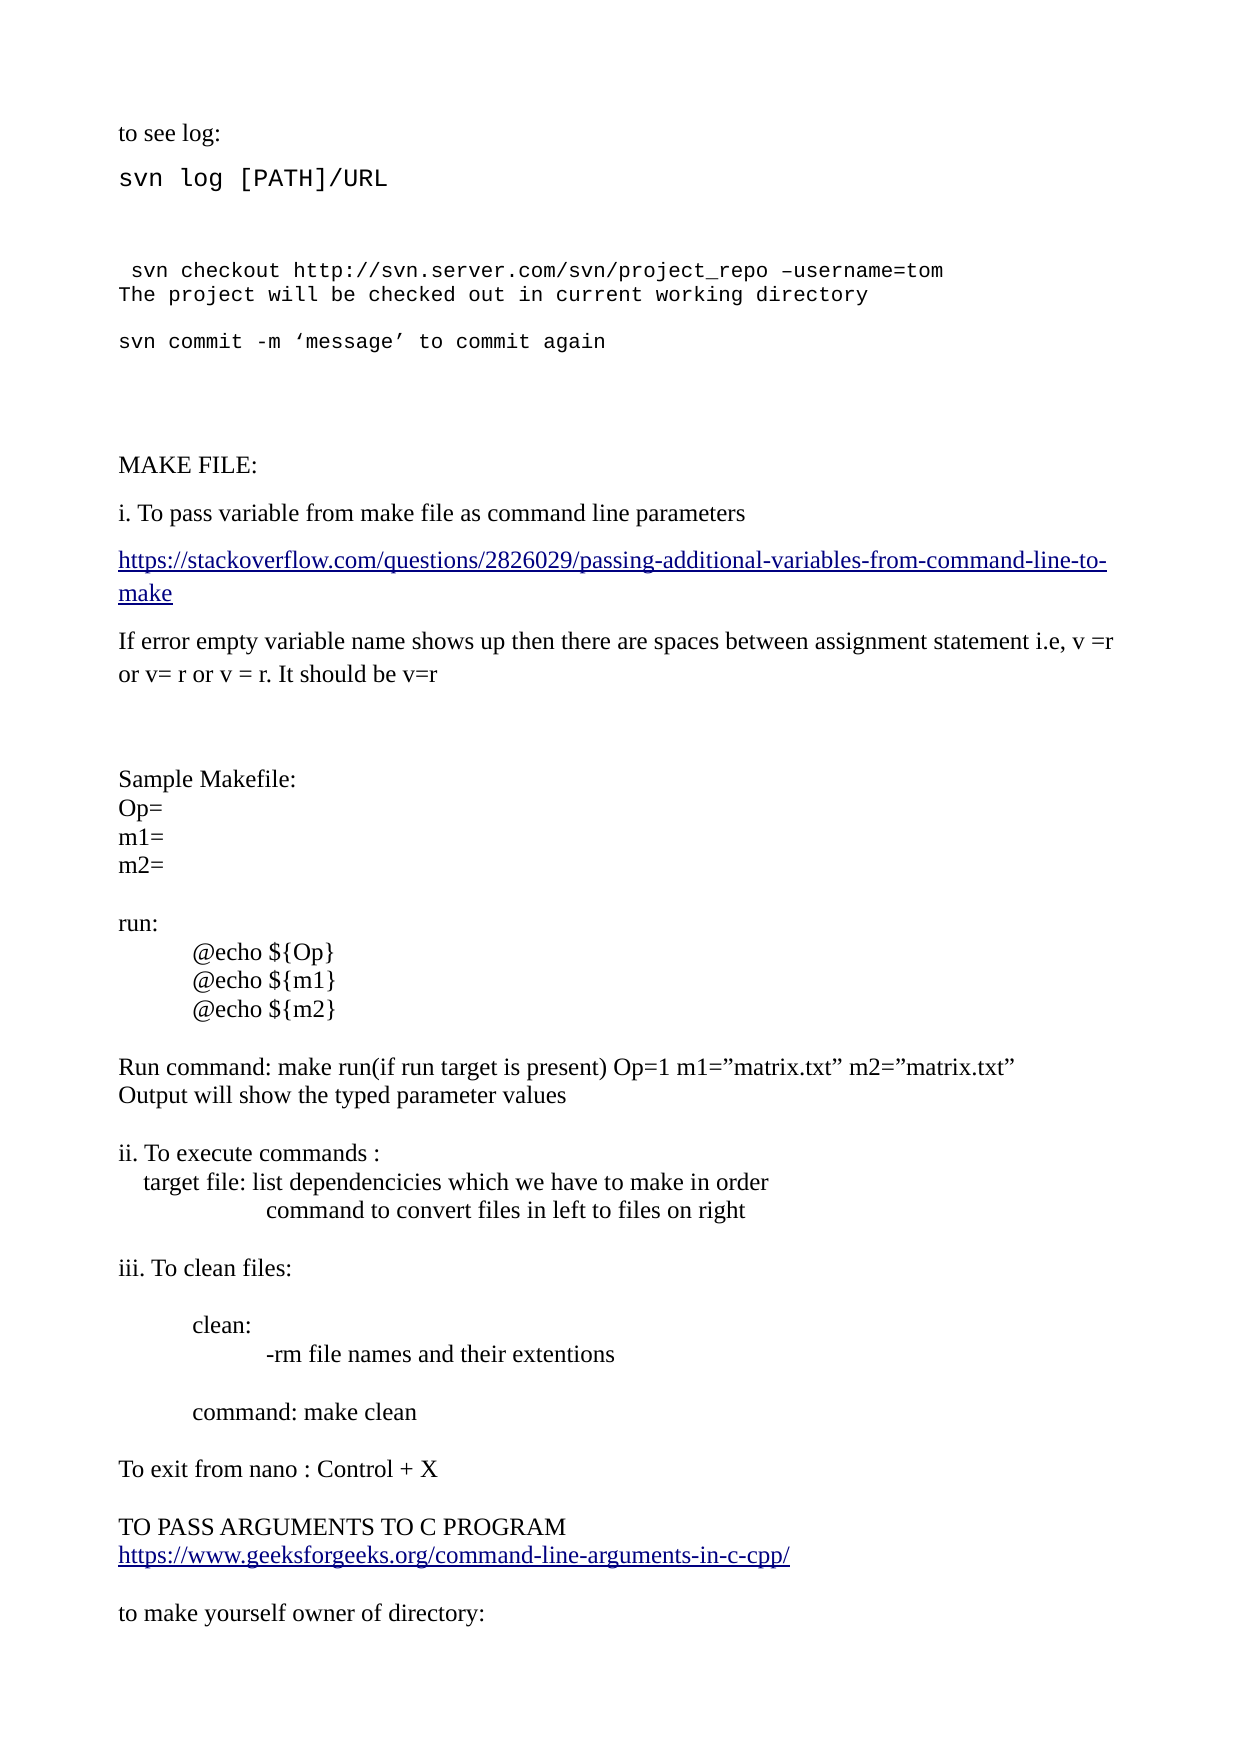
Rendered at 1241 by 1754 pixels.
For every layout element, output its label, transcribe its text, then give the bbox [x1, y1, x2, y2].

text iii. To clean files: [118, 1253, 1122, 1282]
text Sample Makefile: [118, 764, 1122, 793]
text https://www.geeksforgeeks.org/command-line-arguments-in-c-cpp/ [118, 1540, 1122, 1569]
text clean: [118, 1310, 1122, 1339]
text ii. To execute commands : [118, 1138, 1122, 1167]
text to see log: [118, 118, 1122, 147]
text MAKE FILE: [118, 450, 1122, 479]
text https://stackoverflow.com/questions/2826029/passing-additional-variables-from-command-line-to-make [118, 545, 1122, 607]
text Op= [118, 793, 1122, 822]
text TO PASS ARGUMENTS TO C PROGRAM [118, 1512, 1122, 1540]
text i. To pass variable from make file as command line parameters [118, 498, 1122, 527]
text svn checkout http://svn.server.com/svn/project_repo –username=tom [118, 260, 1122, 284]
text To exit from nano : Control + X [118, 1454, 1122, 1483]
text target file: list dependencicies which we have to make in order [118, 1167, 1122, 1195]
text -rm file names and their extentions [118, 1339, 1122, 1368]
text to make yourself owner of directory: [118, 1598, 1122, 1627]
text command to convert files in left to files on right [118, 1195, 1122, 1224]
text svn commit -m ‘message’ to commit again [118, 331, 1122, 355]
text If error empty variable name shows up then there are spaces between assignment statement i.e, v =r or v= r or v = r. It should be v=r [118, 626, 1122, 688]
text Output will show the typed parameter values [118, 1080, 1122, 1109]
text svn log [PATH]/URL [118, 166, 1122, 194]
text Run command: make run(if run target is present) Op=1 m1=”matrix.txt” m2=”matrix.txt” [118, 1052, 1122, 1080]
text The project will be checked out in current working directory [118, 284, 1122, 308]
text run: [118, 908, 1122, 937]
text m1= [118, 822, 1122, 850]
text @echo ${m2} [118, 994, 1122, 1023]
text m2= [118, 850, 1122, 879]
text command: make clean [118, 1397, 1122, 1425]
text @echo ${Op} [118, 937, 1122, 965]
text @echo ${m1} [118, 965, 1122, 994]
